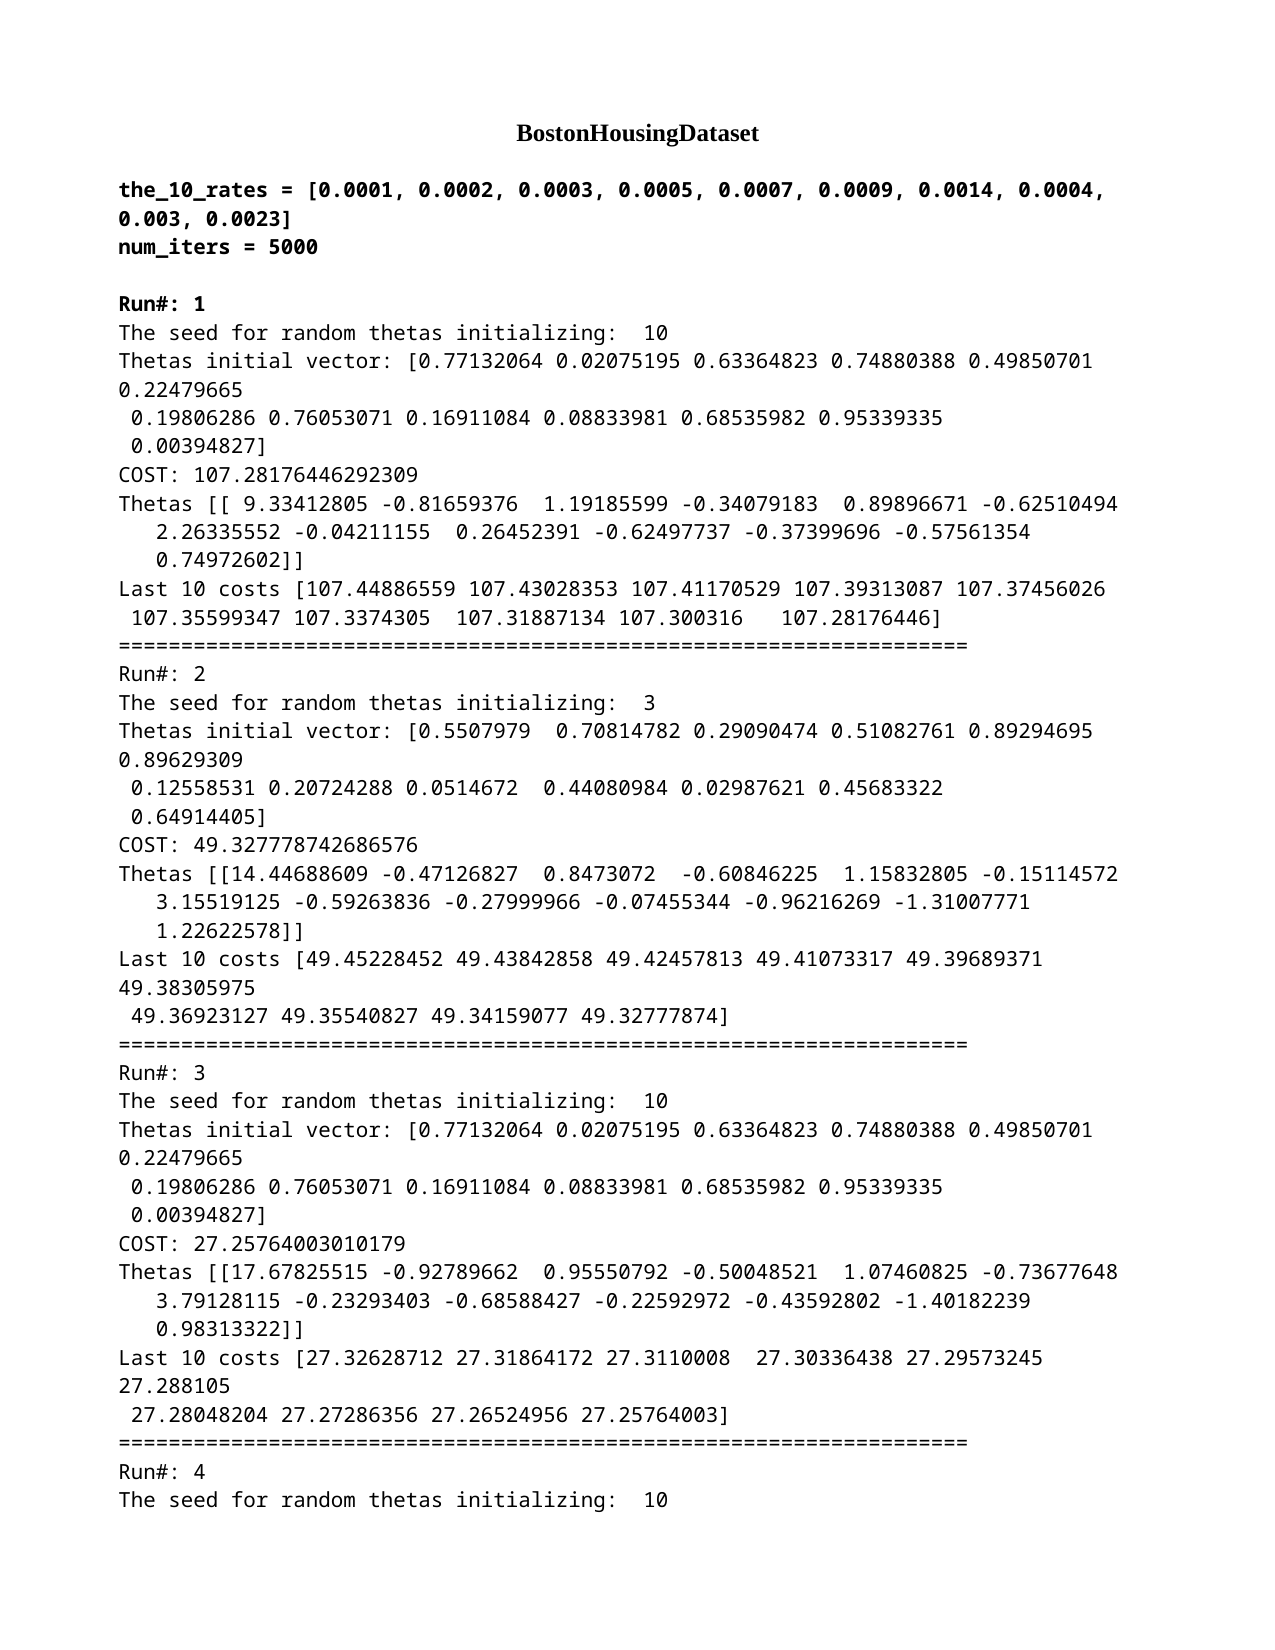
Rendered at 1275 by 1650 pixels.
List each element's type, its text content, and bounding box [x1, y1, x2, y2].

text Last 10 costs [49.45228452 49.43842858 49.42457813 49.41073317 49.39689371 49.38305975 [118, 944, 1157, 1001]
text 0.19806286 0.76053071 0.16911084 0.08833981 0.68535982 0.95339335 [118, 1172, 1157, 1201]
text 1.22622578]] [118, 916, 1157, 944]
text 2.26335552 -0.04211155 0.26452391 -0.62497737 -0.37399696 -0.57561354 [118, 517, 1157, 546]
text COST: 49.327778742686576 [118, 830, 1157, 859]
text the_10_rates = [0.0001, 0.0002, 0.0003, 0.0005, 0.0007, 0.0009, 0.0014, 0.0004, 0.003, 0.0023] [118, 176, 1157, 232]
text 0.19806286 0.76053071 0.16911084 0.08833981 0.68535982 0.95339335 [118, 403, 1157, 432]
text Run#: 1 [118, 289, 1157, 318]
text The seed for random thetas initializing: 10 [118, 1087, 1157, 1115]
text 0.00394827] [118, 432, 1157, 460]
text Thetas initial vector: [0.77132064 0.02075195 0.63364823 0.74880388 0.49850701 0.22479665 [118, 1115, 1157, 1172]
text Thetas [[ 9.33412805 -0.81659376 1.19185599 -0.34079183 0.89896671 -0.62510494 [118, 489, 1157, 517]
text 0.98313322]] [118, 1314, 1157, 1343]
text The seed for random thetas initializing: 10 [118, 1485, 1157, 1514]
text 107.35599347 107.3374305 107.31887134 107.300316 107.28176446] [118, 603, 1157, 631]
text 0.12558531 0.20724288 0.0514672 0.44080984 0.02987621 0.45683322 [118, 773, 1157, 802]
text The seed for random thetas initializing: 10 [118, 318, 1157, 346]
text Run#: 2 [118, 659, 1157, 688]
text ==================================================================== [118, 1428, 1157, 1457]
text Last 10 costs [107.44886559 107.43028353 107.41170529 107.39313087 107.37456026 [118, 574, 1157, 603]
text 0.64914405] [118, 802, 1157, 830]
text Last 10 costs [27.32628712 27.31864172 27.3110008 27.30336438 27.29573245 27.288105 [118, 1343, 1157, 1400]
text 0.74972602]] [118, 546, 1157, 574]
text ==================================================================== [118, 1030, 1157, 1058]
text Run#: 3 [118, 1058, 1157, 1087]
text COST: 27.25764003010179 [118, 1229, 1157, 1257]
text 27.28048204 27.27286356 27.26524956 27.25764003] [118, 1400, 1157, 1428]
text 0.00394827] [118, 1201, 1157, 1229]
text Thetas initial vector: [0.5507979 0.70814782 0.29090474 0.51082761 0.89294695 0.89629309 [118, 716, 1157, 773]
text BostonHousingDataset [118, 118, 1157, 147]
text Thetas initial vector: [0.77132064 0.02075195 0.63364823 0.74880388 0.49850701 0.22479665 [118, 346, 1157, 403]
text The seed for random thetas initializing: 3 [118, 688, 1157, 716]
text Run#: 4 [118, 1457, 1157, 1485]
text 3.15519125 -0.59263836 -0.27999966 -0.07455344 -0.96216269 -1.31007771 [118, 887, 1157, 916]
text COST: 107.28176446292309 [118, 460, 1157, 489]
text Thetas [[17.67825515 -0.92789662 0.95550792 -0.50048521 1.07460825 -0.73677648 [118, 1257, 1157, 1286]
text ==================================================================== [118, 631, 1157, 659]
text 49.36923127 49.35540827 49.34159077 49.32777874] [118, 1001, 1157, 1030]
text 3.79128115 -0.23293403 -0.68588427 -0.22592972 -0.43592802 -1.40182239 [118, 1286, 1157, 1314]
text num_iters = 5000 [118, 232, 1157, 261]
text Thetas [[14.44688609 -0.47126827 0.8473072 -0.60846225 1.15832805 -0.15114572 [118, 859, 1157, 887]
